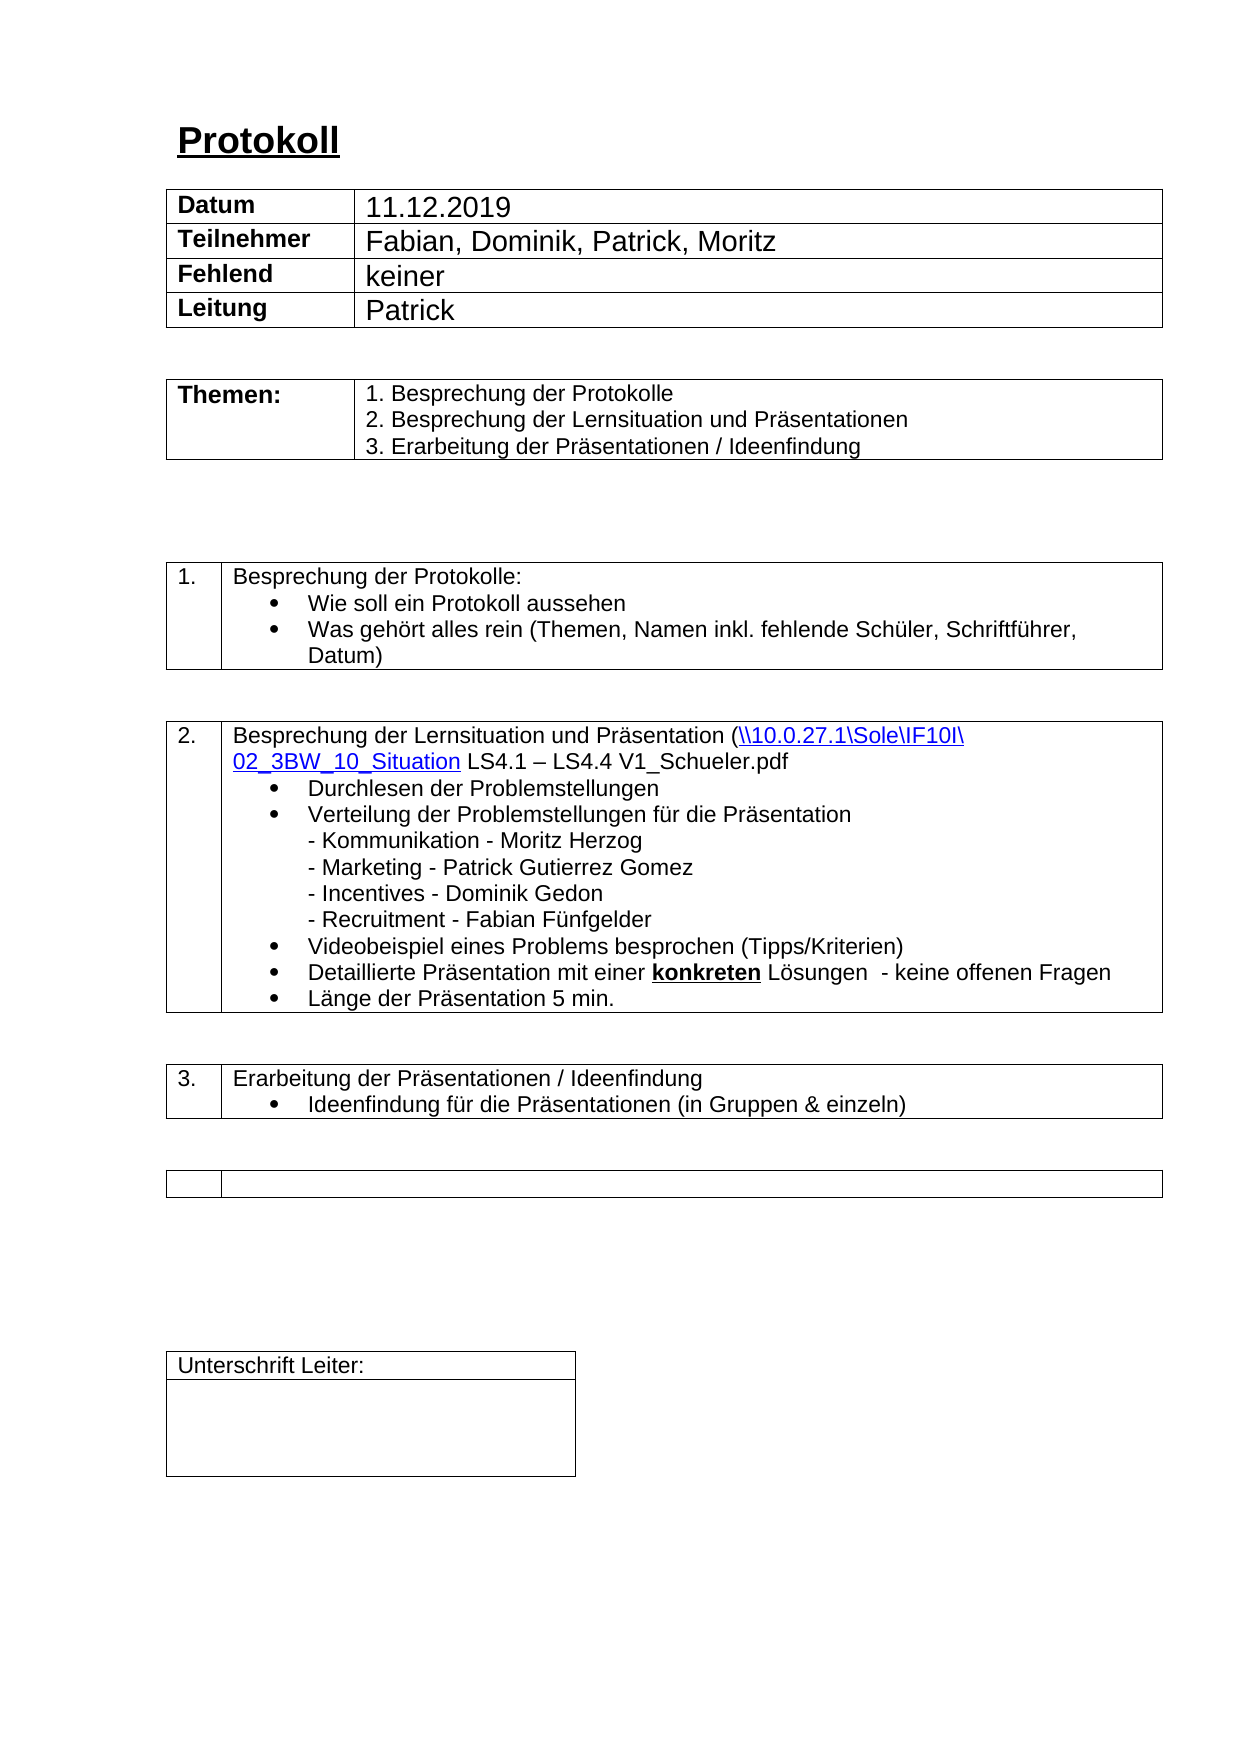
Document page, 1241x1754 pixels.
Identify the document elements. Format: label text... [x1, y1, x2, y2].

table_header 3. [167, 1065, 221, 1117]
table_header 11.12.2019 [355, 190, 1162, 223]
table_header 1. Besprechung der Protokolle 2. Besprechung der Lernsituation und Präsentationen 3. Erarbeitung der Präsentationen / Ideenfindung [355, 380, 1162, 459]
table_header 1. [167, 563, 221, 669]
table_cell Teilnehmer [167, 224, 354, 258]
table_cell Patrick [355, 293, 1162, 327]
table_header Besprechung der Lernsituation und Präsentation (\\10.0.27.1\Sole\IF10I\02_3BW_10_Situation LS4.1 – LS4.4 V1_Schueler.pdf Durchlesen der Problemstellungen Verteilung der Problemstellungen für die Präsentation - Kommunikation - Moritz Herzog - Marketing - Patrick Gutierrez Gomez - Incentives - Dominik Gedon - Recruitment - Fabian Fünfgelder Videobeispiel eines Problems besprochen (Tipps/Kriterien) Detaillierte Präsentation mit einer konkreten Lösungen - keine offenen Fragen Länge der Präsentation 5 min. [222, 722, 1162, 1012]
table_header Besprechung der Protokolle: Wie soll ein Protokoll aussehen Was gehört alles rein (Themen, Namen inkl. fehlende Schüler, Schriftführer, Datum) [222, 563, 1162, 669]
table_cell keiner [355, 259, 1162, 292]
table_cell [167, 1380, 575, 1476]
table_cell Leitung [167, 293, 354, 327]
table_header Themen: [167, 380, 354, 459]
table_header Datum [167, 190, 354, 223]
table_header 2. [167, 722, 221, 1012]
table_header [222, 1171, 1162, 1197]
text ­Protokoll [177, 118, 1152, 161]
table_header Unterschrift Leiter: [167, 1352, 575, 1378]
table_cell Fabian, Dominik, Patrick, Moritz [355, 224, 1162, 258]
table_cell Fehlend [167, 259, 354, 292]
table_header Erarbeitung der Präsentationen / Ideenfindung Ideenfindung für die Präsentationen (in Gruppen & einzeln) [222, 1065, 1162, 1117]
table_header [167, 1171, 221, 1197]
